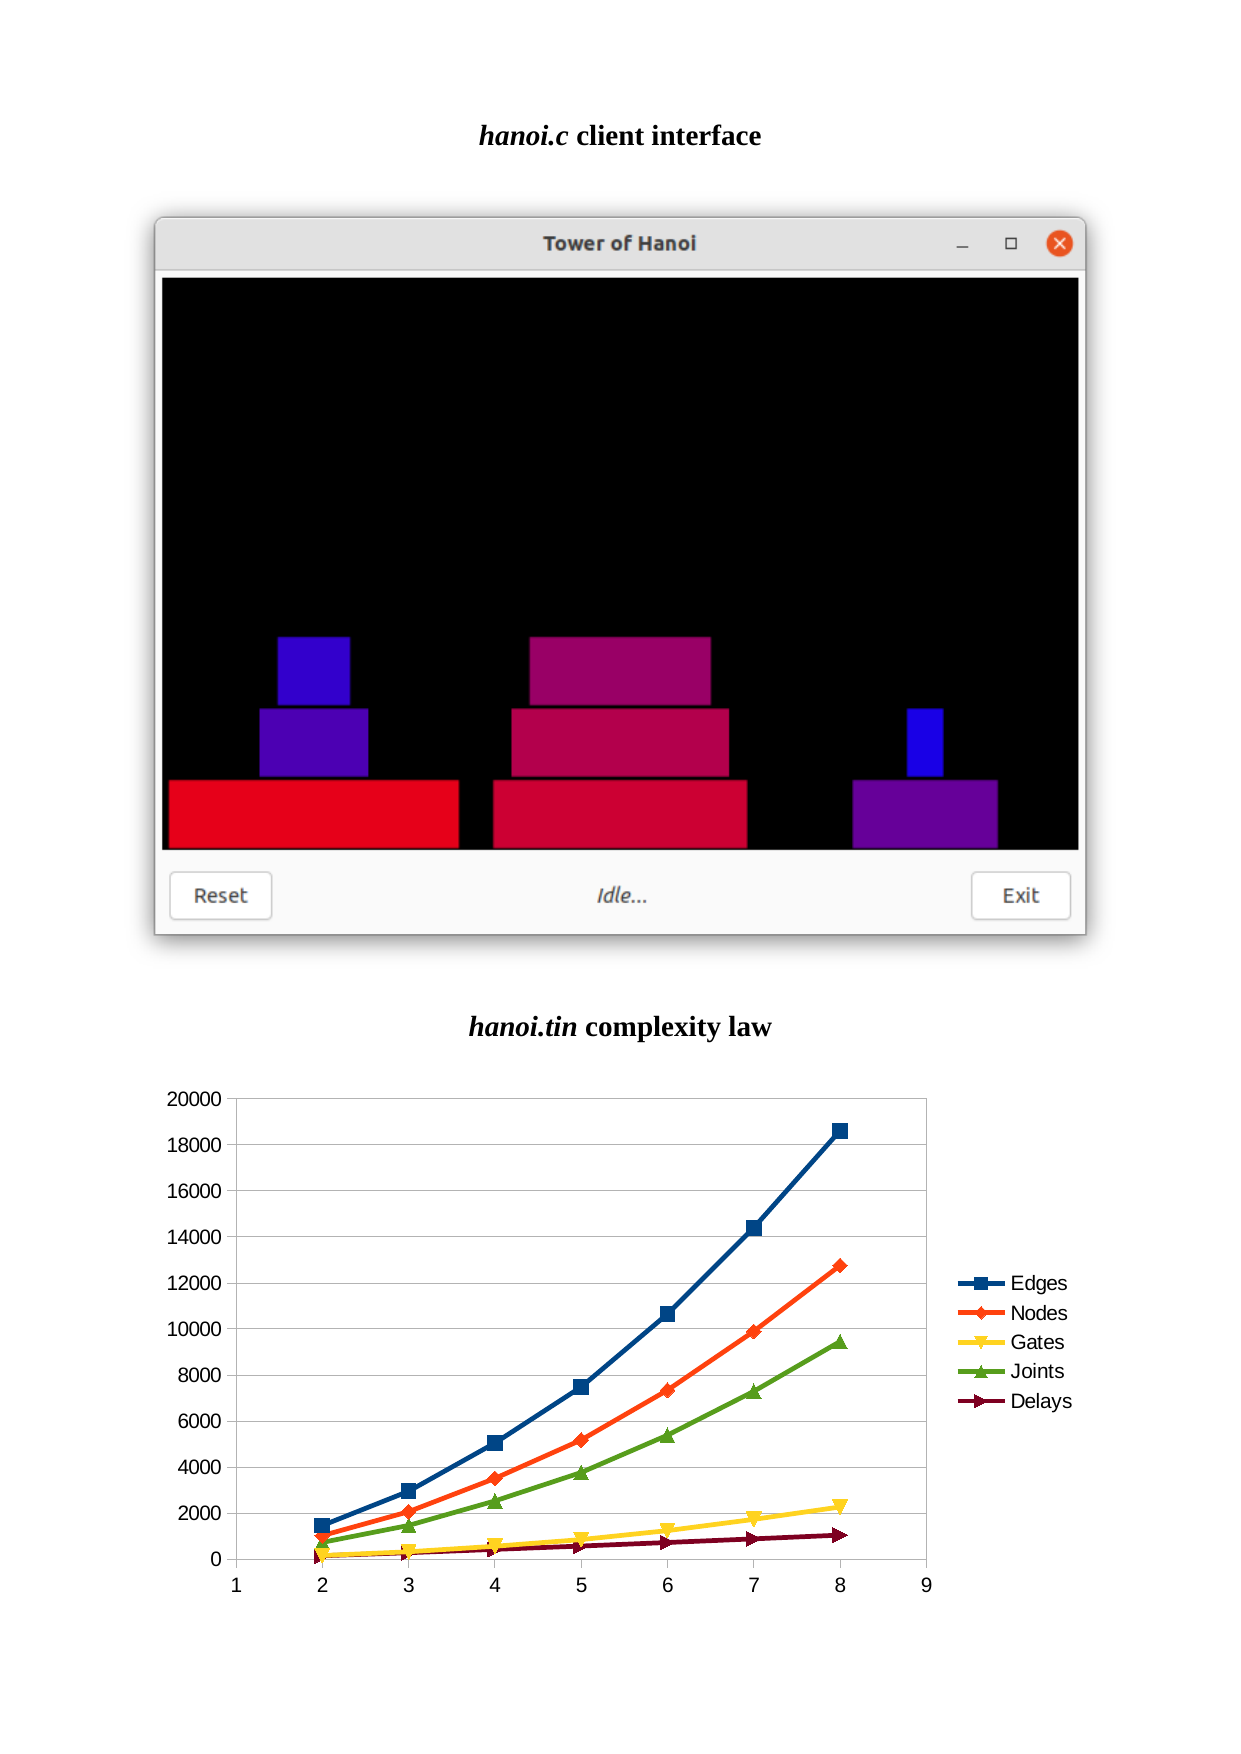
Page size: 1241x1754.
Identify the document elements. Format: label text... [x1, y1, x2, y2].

text hanoi.tin complexity law [118, 1009, 1122, 1043]
picture [118, 185, 1123, 976]
text hanoi.c client interface [118, 118, 1122, 152]
